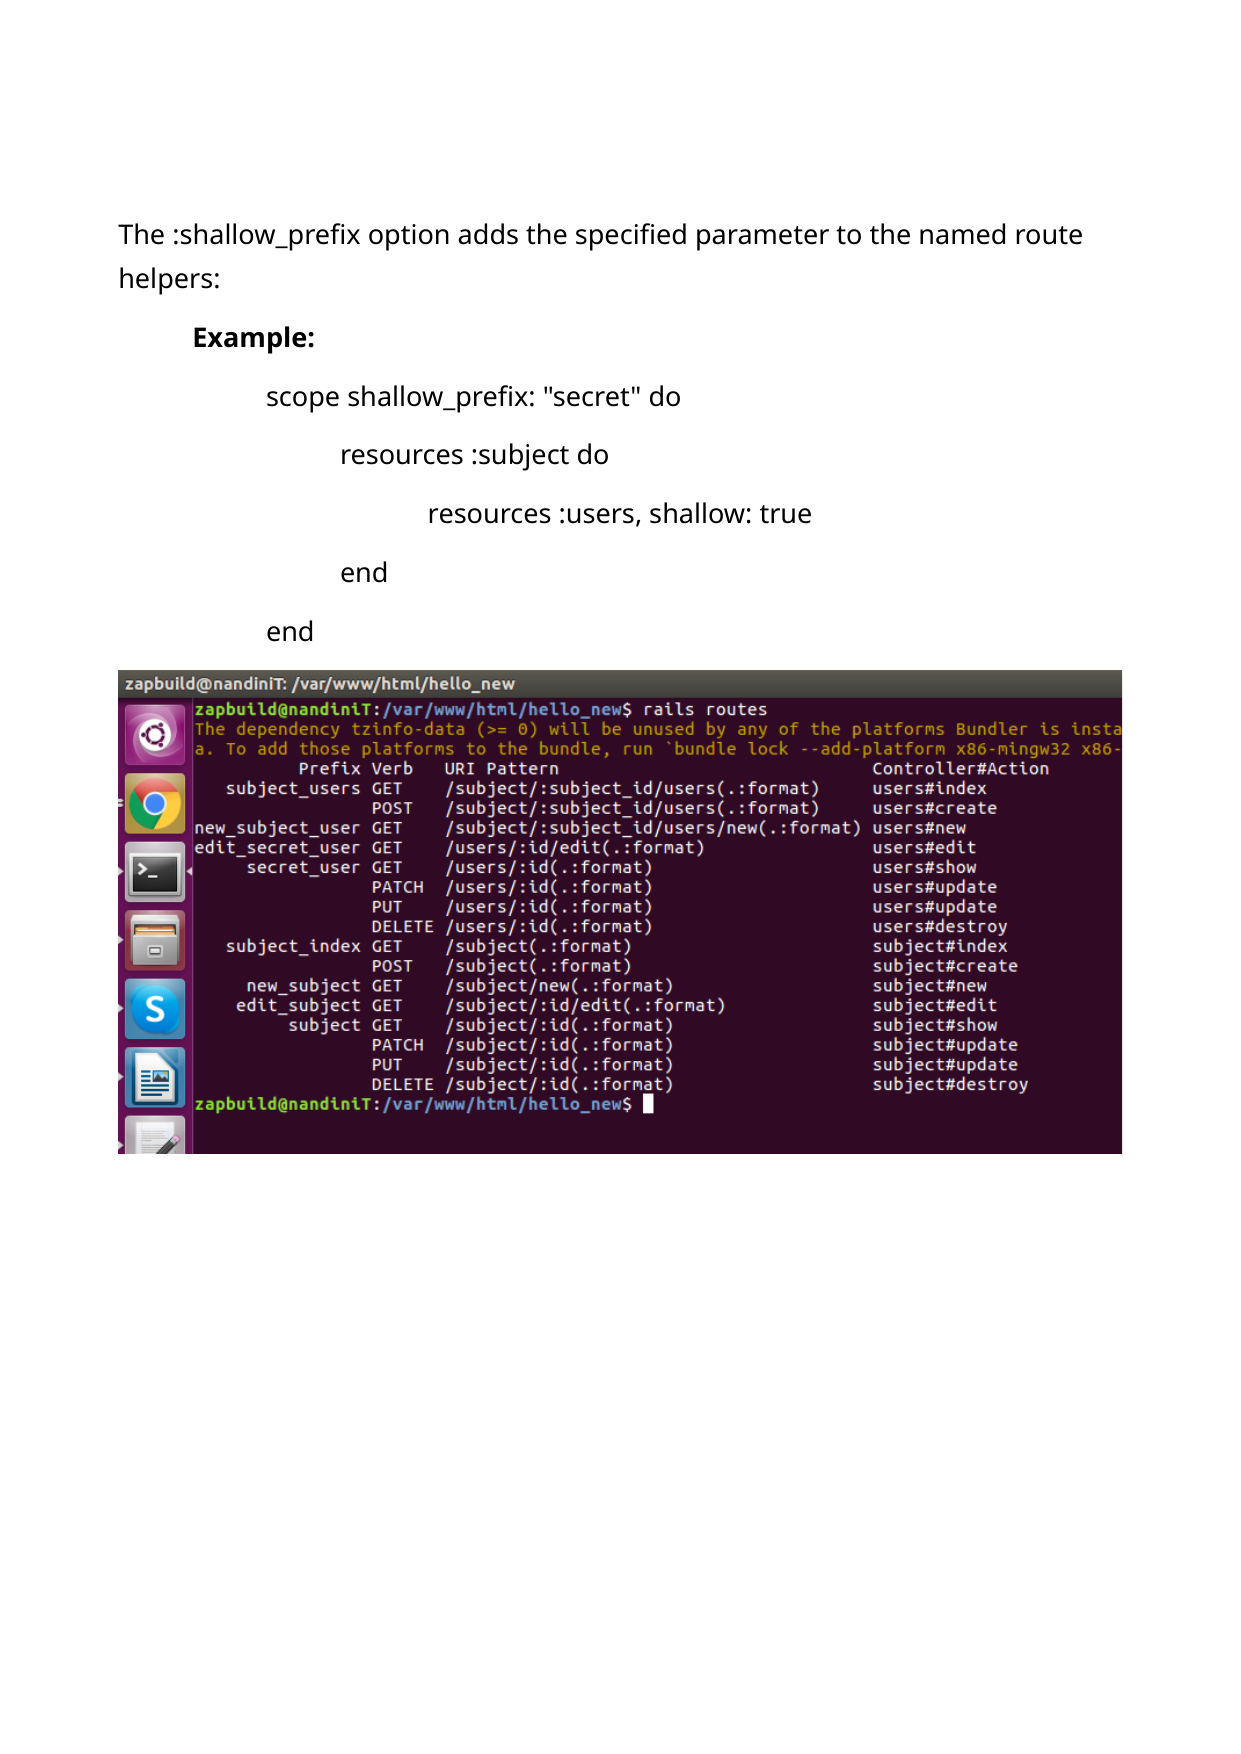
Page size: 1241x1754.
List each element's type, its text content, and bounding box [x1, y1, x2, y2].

text end [118, 553, 1122, 590]
text end [118, 612, 1122, 649]
text Example: [118, 318, 1122, 355]
text resources :users, shallow: true [118, 494, 1122, 531]
picture [118, 670, 1123, 1154]
text resources :subject do [118, 436, 1122, 473]
text scope shallow_prefix: "secret" do [118, 377, 1122, 414]
text The :shallow_prefix option adds the specified parameter to the named route helpers: [118, 215, 1122, 296]
